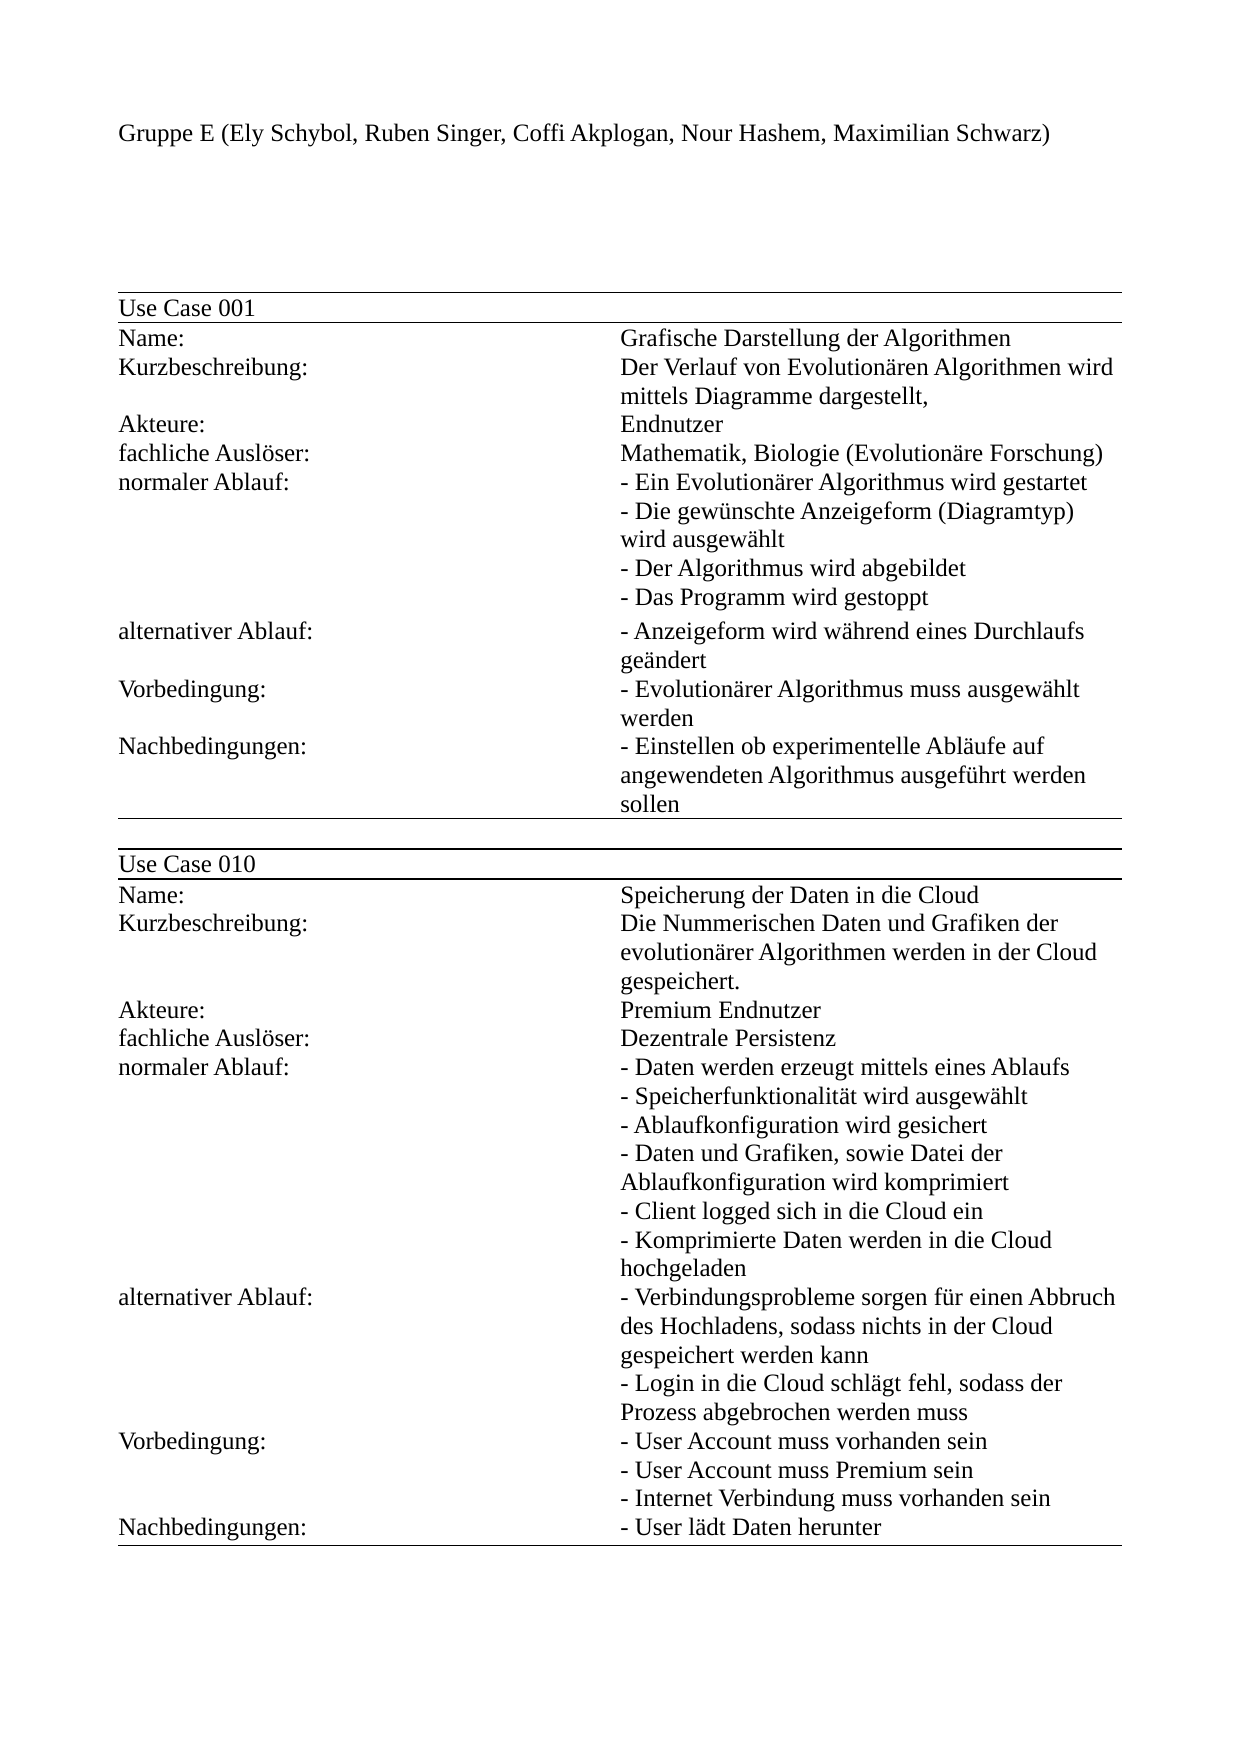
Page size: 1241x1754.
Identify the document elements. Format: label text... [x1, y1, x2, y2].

table_cell Dezentrale Persistenz [620, 1024, 1122, 1052]
table_header Use Case 001 [118, 293, 620, 322]
table_header [620, 850, 1122, 878]
table_cell fachliche Auslöser: [118, 438, 620, 467]
table_cell alternativer Ablauf: [118, 1282, 620, 1426]
table_cell Mathematik, Biologie (Evolutionäre Forschung) [620, 438, 1122, 467]
table_cell Akteure: [118, 995, 620, 1023]
table_cell Endnutzer [620, 410, 1122, 438]
table_cell - Ein Evolutionärer Algorithmus wird gestartet - Die gewünschte Anzeigeform (Diagramtyp) wird ausgewählt - Der Algorithmus wird abgebildet - Das Programm wird gestoppt [620, 467, 1122, 616]
table_cell Kurzbeschreibung: [118, 909, 620, 995]
table_cell Name: [118, 323, 620, 352]
table_header [620, 293, 1122, 322]
table_cell Grafische Darstellung der Algorithmen [620, 323, 1122, 352]
table_header Use Case 010 [118, 850, 620, 878]
table_cell - Verbindungsprobleme sorgen für einen Abbruch des Hochladens, sodass nichts in der Cloud gespeichert werden kann - Login in die Cloud schlägt fehl, sodass der Prozess abgebrochen werden muss [620, 1282, 1122, 1426]
table_cell alternativer Ablauf: [118, 616, 620, 674]
table_cell Akteure: [118, 410, 620, 438]
table_cell Nachbedingungen: [118, 731, 620, 818]
table_cell normaler Ablauf: [118, 1052, 620, 1282]
table_cell Vorbedingung: [118, 1426, 620, 1512]
table_cell Vorbedingung: [118, 674, 620, 731]
table_cell Name: [118, 880, 620, 908]
table_cell normaler Ablauf: [118, 467, 620, 616]
table_cell - Anzeigeform wird während eines Durchlaufs geändert [620, 616, 1122, 674]
table_cell Kurzbeschreibung: [118, 352, 620, 409]
table_cell - User lädt Daten herunter [620, 1512, 1122, 1545]
table_cell Speicherung der Daten in die Cloud [620, 880, 1122, 908]
table_cell - Einstellen ob experimentelle Abläufe auf angewendeten Algorithmus ausgeführt werden sollen [620, 731, 1122, 818]
table_cell Die Nummerischen Daten und Grafiken der evolutionärer Algorithmen werden in der Cloud gespeichert. [620, 909, 1122, 995]
table_cell - Daten werden erzeugt mittels eines Ablaufs - Speicherfunktionalität wird ausgewählt - Ablaufkonfiguration wird gesichert - Daten und Grafiken, sowie Datei der Ablaufkonfiguration wird komprimiert - Client logged sich in die Cloud ein - Komprimierte Daten werden in die Cloud hochgeladen [620, 1052, 1122, 1282]
table_cell Nachbedingungen: [118, 1512, 620, 1545]
table_cell - Evolutionärer Algorithmus muss ausgewählt werden [620, 674, 1122, 731]
table_cell Premium Endnutzer [620, 995, 1122, 1023]
table_cell fachliche Auslöser: [118, 1024, 620, 1052]
table_cell - User Account muss vorhanden sein - User Account muss Premium sein - Internet Verbindung muss vorhanden sein [620, 1426, 1122, 1512]
table_cell Der Verlauf von Evolutionären Algorithmen wird mittels Diagramme dargestellt, [620, 352, 1122, 409]
